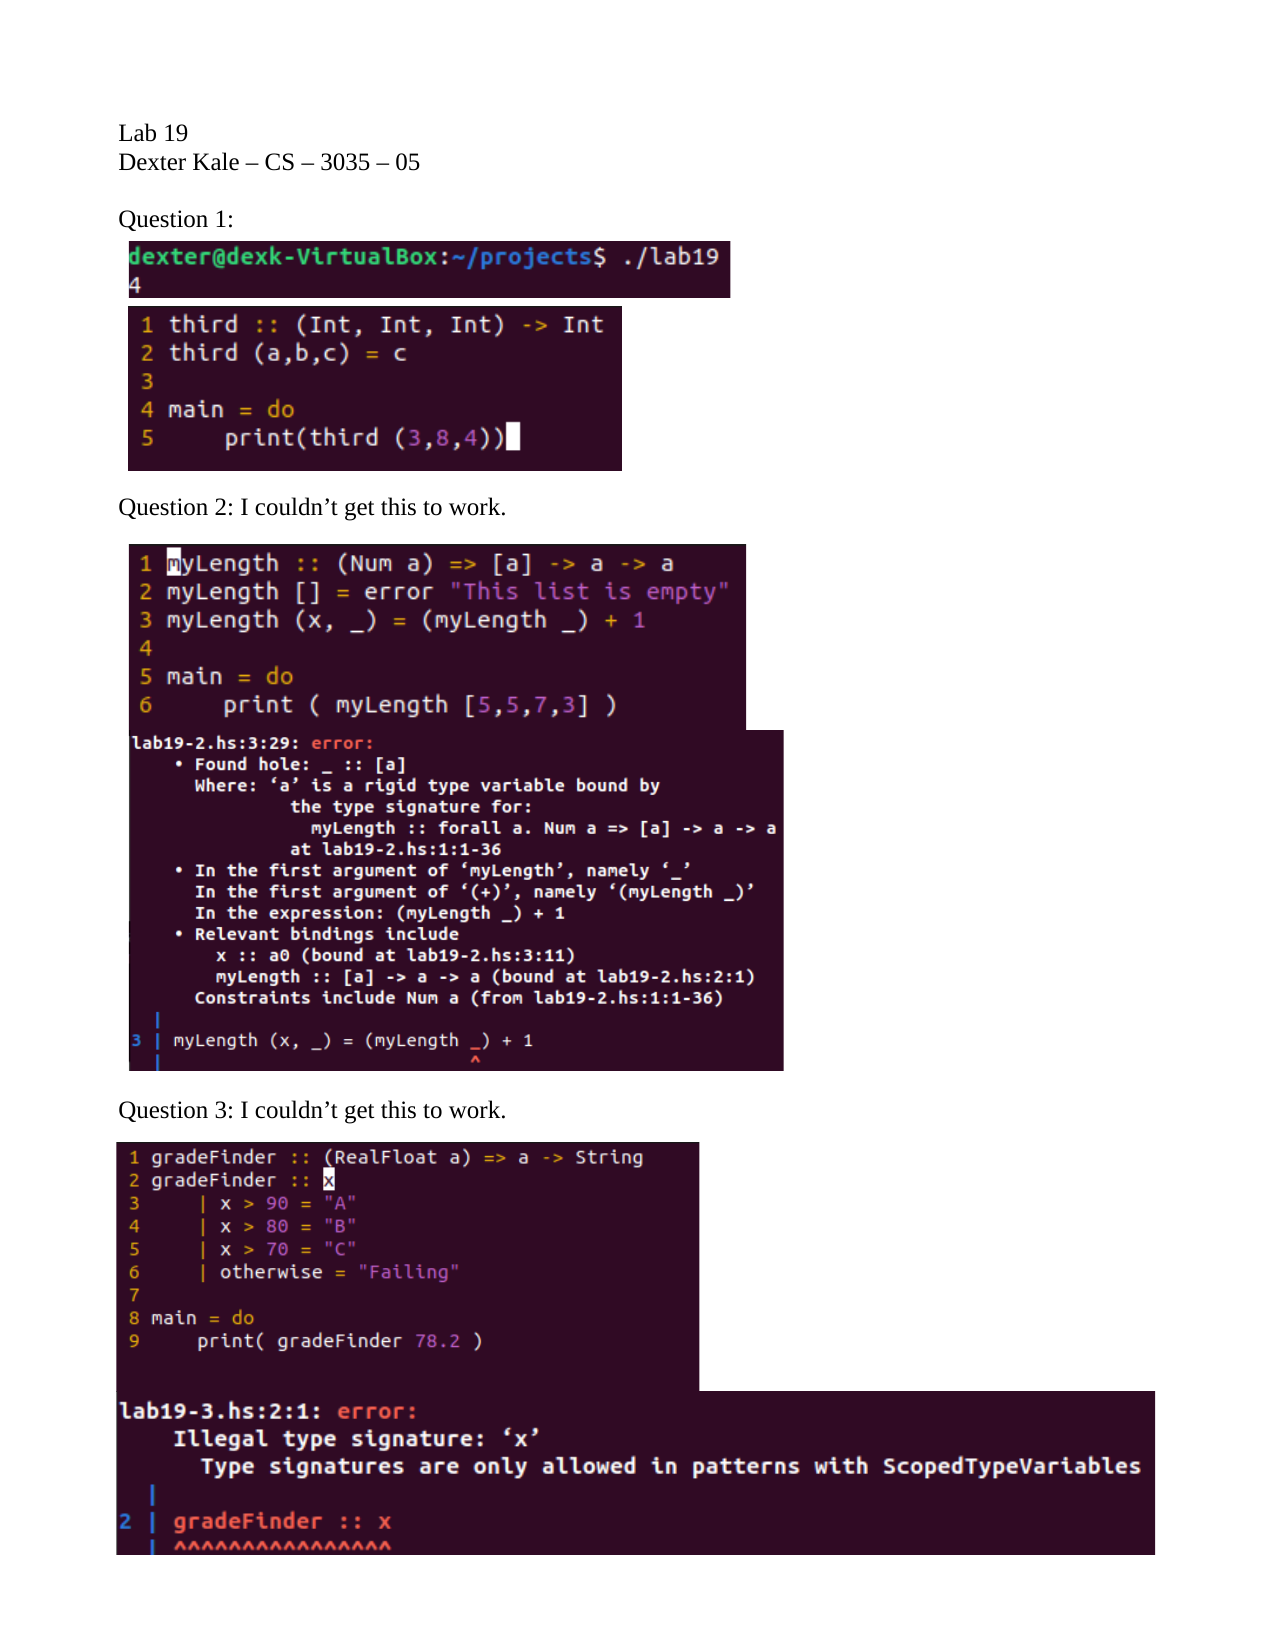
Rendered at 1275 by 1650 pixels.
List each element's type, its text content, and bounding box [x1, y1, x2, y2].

text Lab 19 [118, 118, 1157, 147]
text Dexter Kale – CS – 3035 – 05 [118, 147, 1157, 176]
picture [116, 1142, 1156, 1555]
picture [128, 544, 784, 1071]
picture [128, 306, 622, 471]
picture [128, 241, 731, 298]
text Question 3: I couldn’t get this to work. [118, 1096, 1157, 1124]
text Question 2: I couldn’t get this to work. [118, 492, 1157, 521]
text Question 1: [118, 204, 1157, 233]
